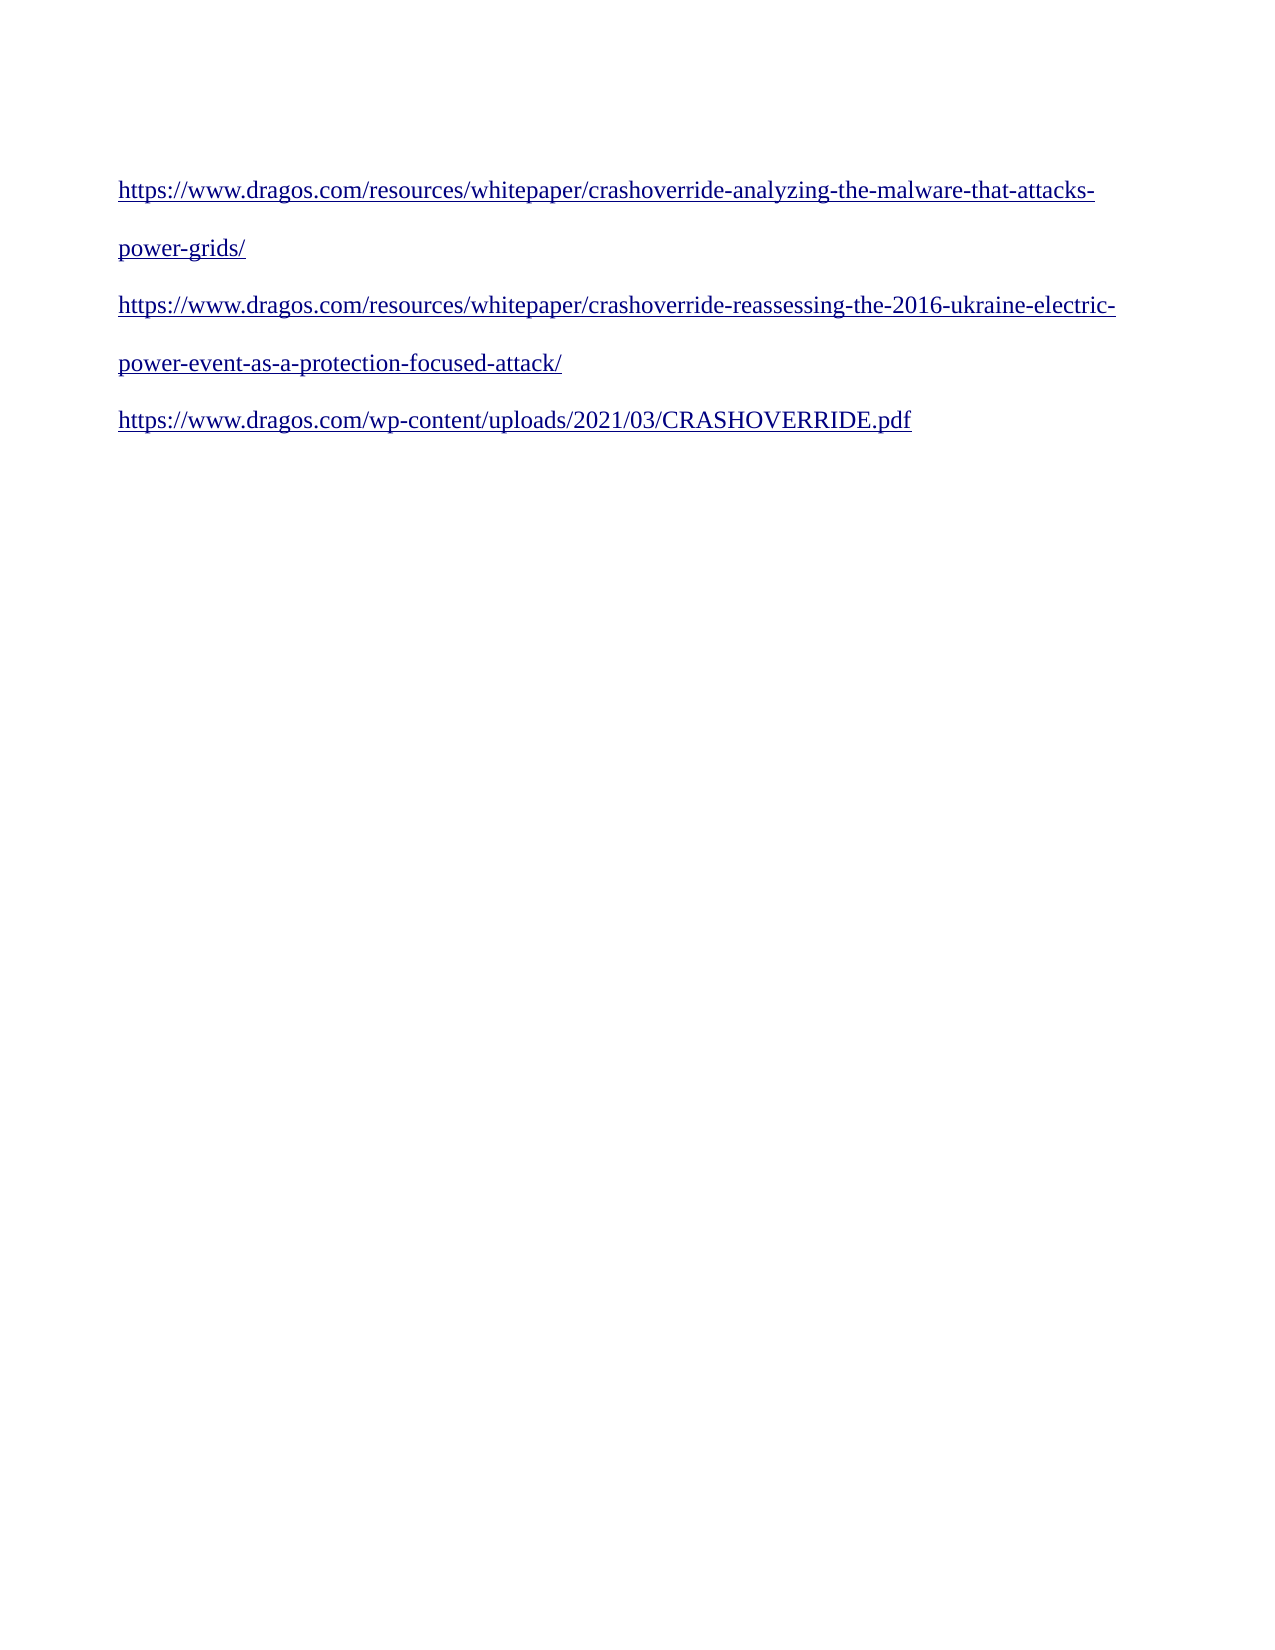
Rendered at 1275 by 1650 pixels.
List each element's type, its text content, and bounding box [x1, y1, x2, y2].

text https://www.dragos.com/wp-content/uploads/2021/03/CRASHOVERRIDE.pdf [118, 406, 1157, 434]
text https://www.dragos.com/resources/whitepaper/crashoverride-reassessing-the-2016-ukraine-electric-power-event-as-a-protection-focused-attack/ [118, 291, 1157, 377]
text https://www.dragos.com/resources/whitepaper/crashoverride-analyzing-the-malware-that-attacks-power-grids/ [118, 176, 1157, 262]
